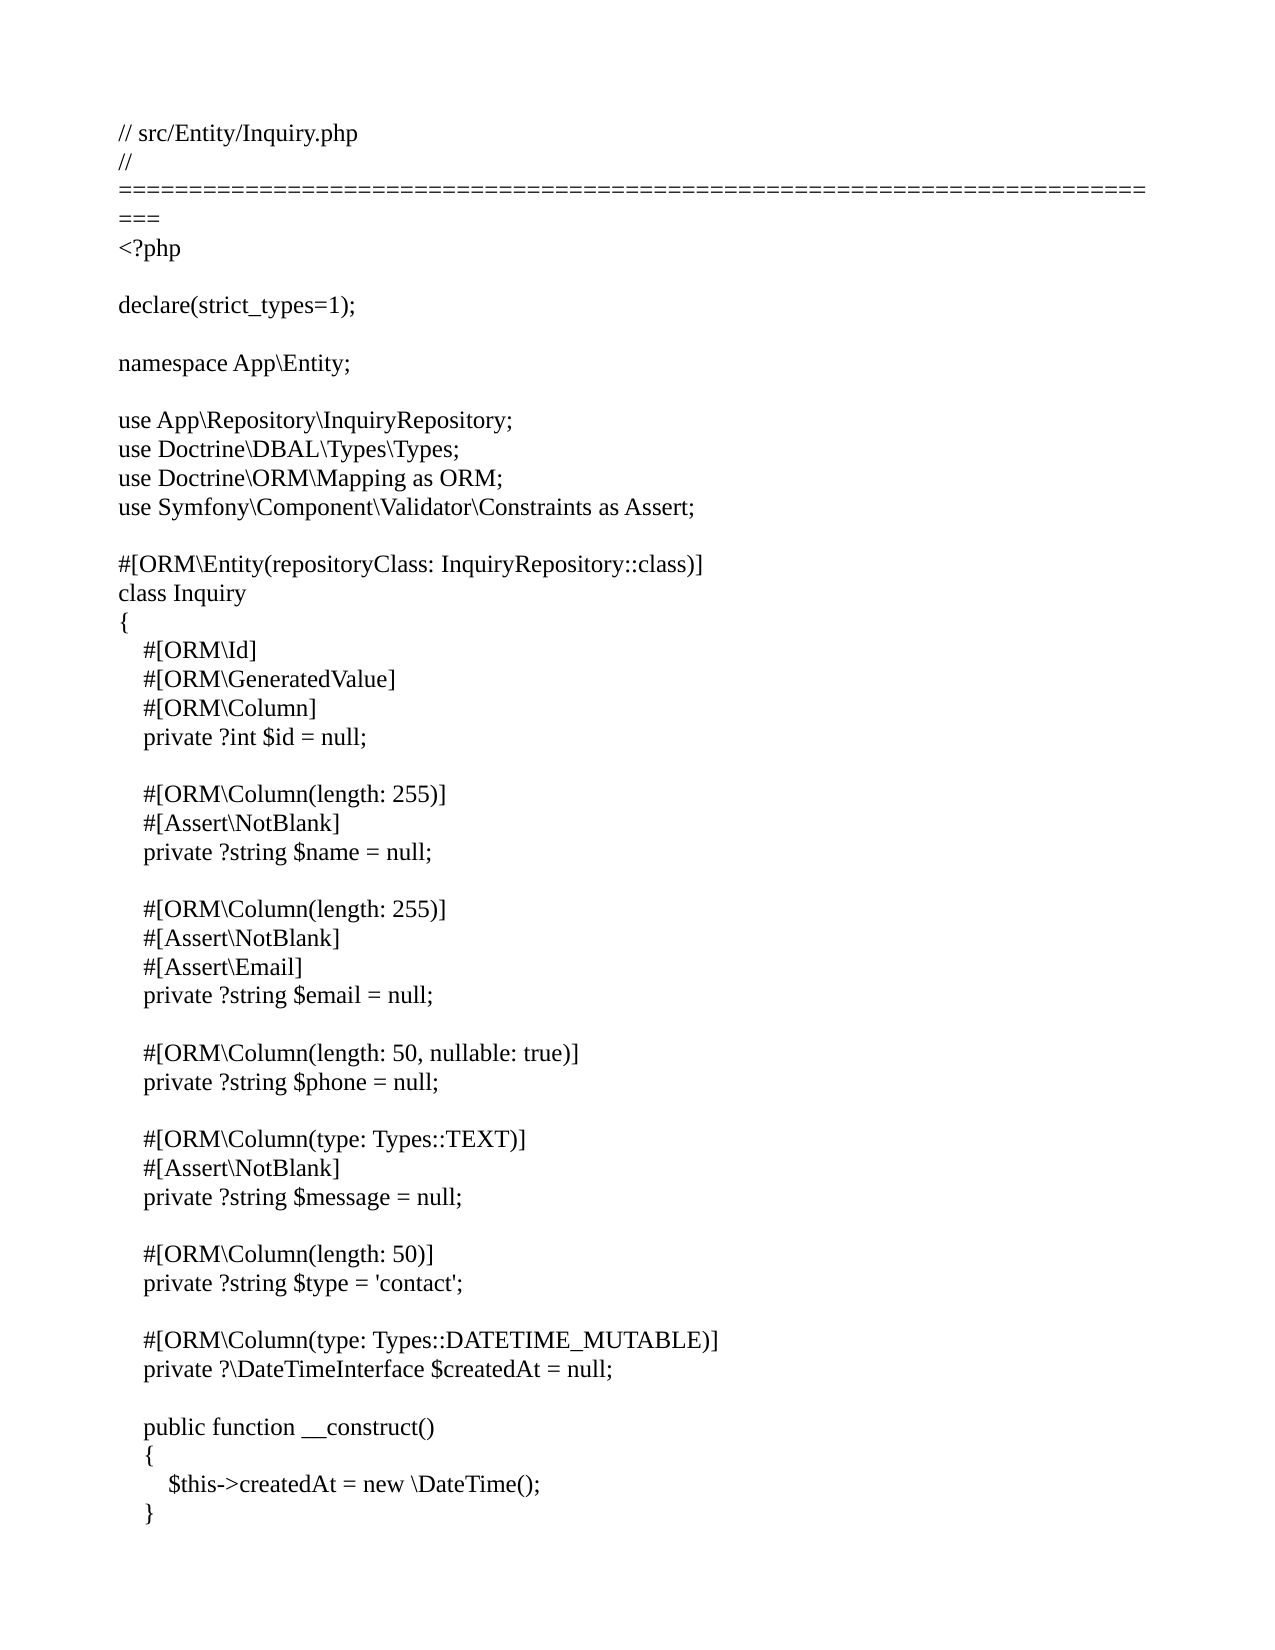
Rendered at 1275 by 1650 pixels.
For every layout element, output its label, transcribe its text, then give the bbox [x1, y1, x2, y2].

text #[Assert\NotBlank] [118, 1153, 1157, 1182]
text #[Assert\NotBlank] [118, 923, 1157, 952]
text #[Assert\NotBlank] [118, 808, 1157, 837]
text #[ORM\Column(length: 255)] [118, 894, 1157, 923]
text private ?string $name = null; [118, 837, 1157, 866]
text #[ORM\Entity(repositoryClass: InquiryRepository::class)] [118, 549, 1157, 578]
text #[ORM\Column(type: Types::TEXT)] [118, 1124, 1157, 1153]
text // src/Entity/Inquiry.php [118, 118, 1157, 147]
text use App\Repository\InquiryRepository; [118, 406, 1157, 434]
text private ?string $type = 'contact'; [118, 1268, 1157, 1297]
text use Symfony\Component\Validator\Constraints as Assert; [118, 492, 1157, 521]
text public function __construct() [118, 1412, 1157, 1441]
text private ?string $email = null; [118, 981, 1157, 1009]
text #[ORM\Column] [118, 693, 1157, 722]
text { [118, 1441, 1157, 1469]
text } [118, 1498, 1157, 1527]
text use Doctrine\DBAL\Types\Types; [118, 434, 1157, 463]
text $this->createdAt = new \DateTime(); [118, 1469, 1157, 1498]
text #[ORM\Column(length: 50)] [118, 1239, 1157, 1268]
text private ?int $id = null; [118, 722, 1157, 751]
text declare(strict_types=1); [118, 291, 1157, 319]
text #[ORM\Column(type: Types::DATETIME_MUTABLE)] [118, 1326, 1157, 1354]
text private ?string $message = null; [118, 1182, 1157, 1211]
text #[ORM\Id] [118, 636, 1157, 664]
text private ?\DateTimeInterface $createdAt = null; [118, 1354, 1157, 1383]
text #[ORM\GeneratedValue] [118, 664, 1157, 693]
text class Inquiry [118, 578, 1157, 607]
text { [118, 607, 1157, 636]
text use Doctrine\ORM\Mapping as ORM; [118, 463, 1157, 492]
text #[ORM\Column(length: 50, nullable: true)] [118, 1038, 1157, 1067]
text <?php [118, 233, 1157, 262]
text namespace App\Entity; [118, 348, 1157, 377]
text #[Assert\Email] [118, 952, 1157, 981]
text // ============================================================================ [118, 147, 1157, 233]
text #[ORM\Column(length: 255)] [118, 779, 1157, 808]
text private ?string $phone = null; [118, 1067, 1157, 1096]
